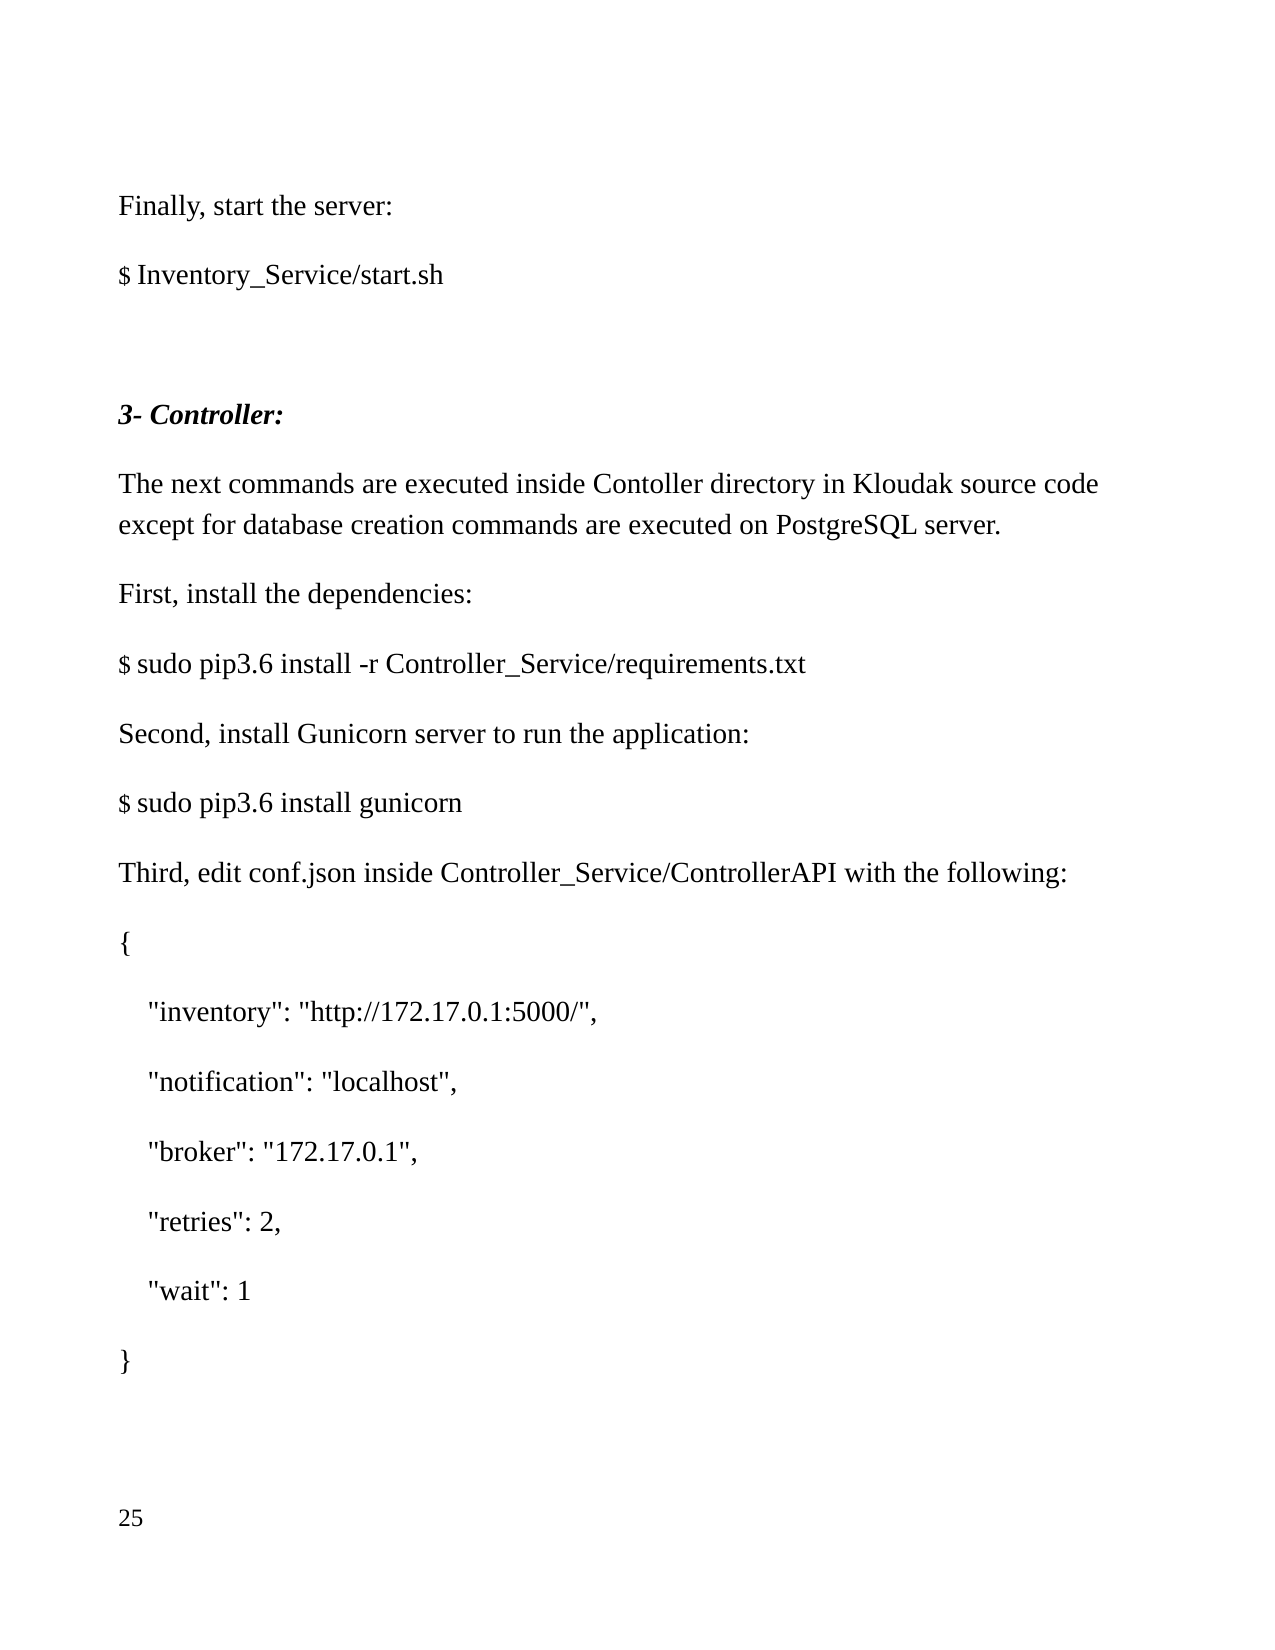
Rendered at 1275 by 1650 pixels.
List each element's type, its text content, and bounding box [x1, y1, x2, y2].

text } [118, 1343, 1157, 1377]
text The next commands are executed inside Contoller directory in Kloudak source code except for database creation commands are executed on PostgreSQL server. [118, 467, 1157, 540]
text $ sudo pip3.6 install -r Controller_Service/requirements.txt [118, 646, 1157, 680]
text { [118, 925, 1157, 958]
text Second, install Gunicorn server to run the application: [118, 716, 1157, 749]
text "notification": "localhost", [118, 1064, 1157, 1098]
text "wait": 1 [118, 1273, 1157, 1307]
text "inventory": "http://172.17.0.1:5000/", [118, 994, 1157, 1028]
text 3- Controller: [118, 397, 1157, 430]
text Finally, start the server: [118, 188, 1157, 221]
text $ Inventory_Service/start.sh [118, 257, 1157, 291]
text $ sudo pip3.6 install gunicorn [118, 786, 1157, 819]
text "retries": 2, [118, 1204, 1157, 1237]
text First, install the dependencies: [118, 576, 1157, 610]
text Third, edit conf.json inside Controller_Service/ControllerAPI with the following: [118, 855, 1157, 889]
text "broker": "172.17.0.1", [118, 1134, 1157, 1167]
